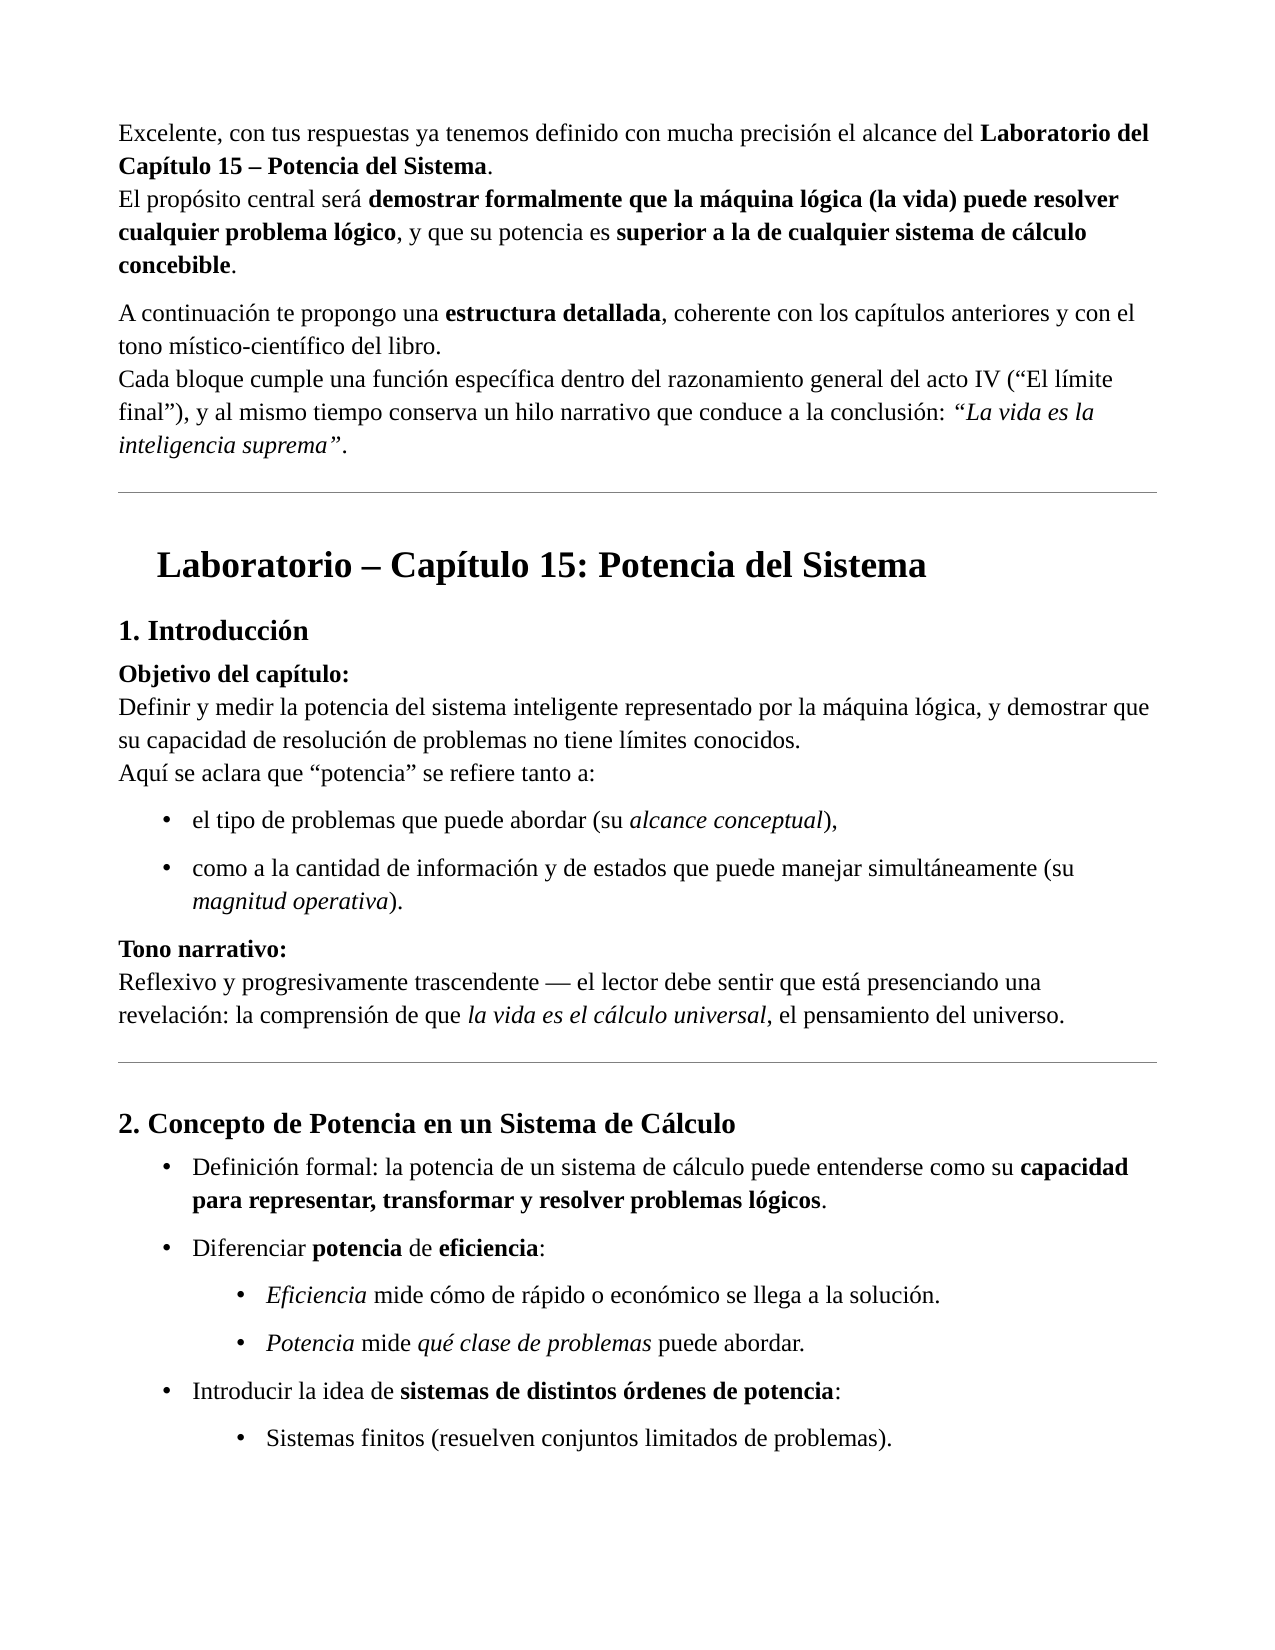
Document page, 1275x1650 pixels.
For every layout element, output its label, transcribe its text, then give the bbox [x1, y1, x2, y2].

subtitle 2. Concepto de Potencia en un Sistema de Cálculo [118, 1106, 1157, 1140]
list Potencia mide qué clase de problemas puede abordar. [236, 1328, 1157, 1357]
list Definición formal: la potencia de un sistema de cálculo puede entenderse como su capacidad para representar, transformar y resolver problemas lógicos. [162, 1152, 1157, 1214]
text Excelente, con tus respuestas ya tenemos definido con mucha precisión el alcance del Laboratorio del Capítulo 15 – Potencia del Sistema. El propósito central será demostrar formalmente que la máquina lógica (la vida) puede resolver cualquier problema lógico, y que su potencia es superior a la de cualquier sistema de cálculo concebible. [118, 118, 1157, 279]
list Diferenciar potencia de eficiencia: [162, 1233, 1157, 1262]
subtitle 🧬 Laboratorio – Capítulo 15: Potencia del Sistema [118, 543, 1157, 586]
text Tono narrativo: Reflexivo y progresivamente trascendente — el lector debe sentir que está presenciando una revelación: la comprensión de que la vida es el cálculo universal, el pensamiento del universo. [118, 934, 1157, 1028]
subtitle 1. Introducción [118, 613, 1157, 646]
list Eficiencia mide cómo de rápido o económico se llega a la solución. [236, 1281, 1157, 1309]
text Objetivo del capítulo: Definir y medir la potencia del sistema inteligente representado por la máquina lógica, y demostrar que su capacidad de resolución de problemas no tiene límites conocidos. Aquí se aclara que “potencia” se refiere tanto a: [118, 659, 1157, 787]
list como a la cantidad de información y de estados que puede manejar simultáneamente (su magnitud operativa). [162, 853, 1157, 915]
list Introducir la idea de sistemas de distintos órdenes de potencia: [162, 1376, 1157, 1404]
list el tipo de problemas que puede abordar (su alcance conceptual), [162, 806, 1157, 834]
list Sistemas finitos (resuelven conjuntos limitados de problemas). [236, 1423, 1157, 1452]
text A continuación te propongo una estructura detallada, coherente con los capítulos anteriores y con el tono místico-científico del libro. Cada bloque cumple una función específica dentro del razonamiento general del acto IV (“El límite final”), y al mismo tiempo conserva un hilo narrativo que conduce a la conclusión: “La vida es la inteligencia suprema”. [118, 298, 1157, 459]
